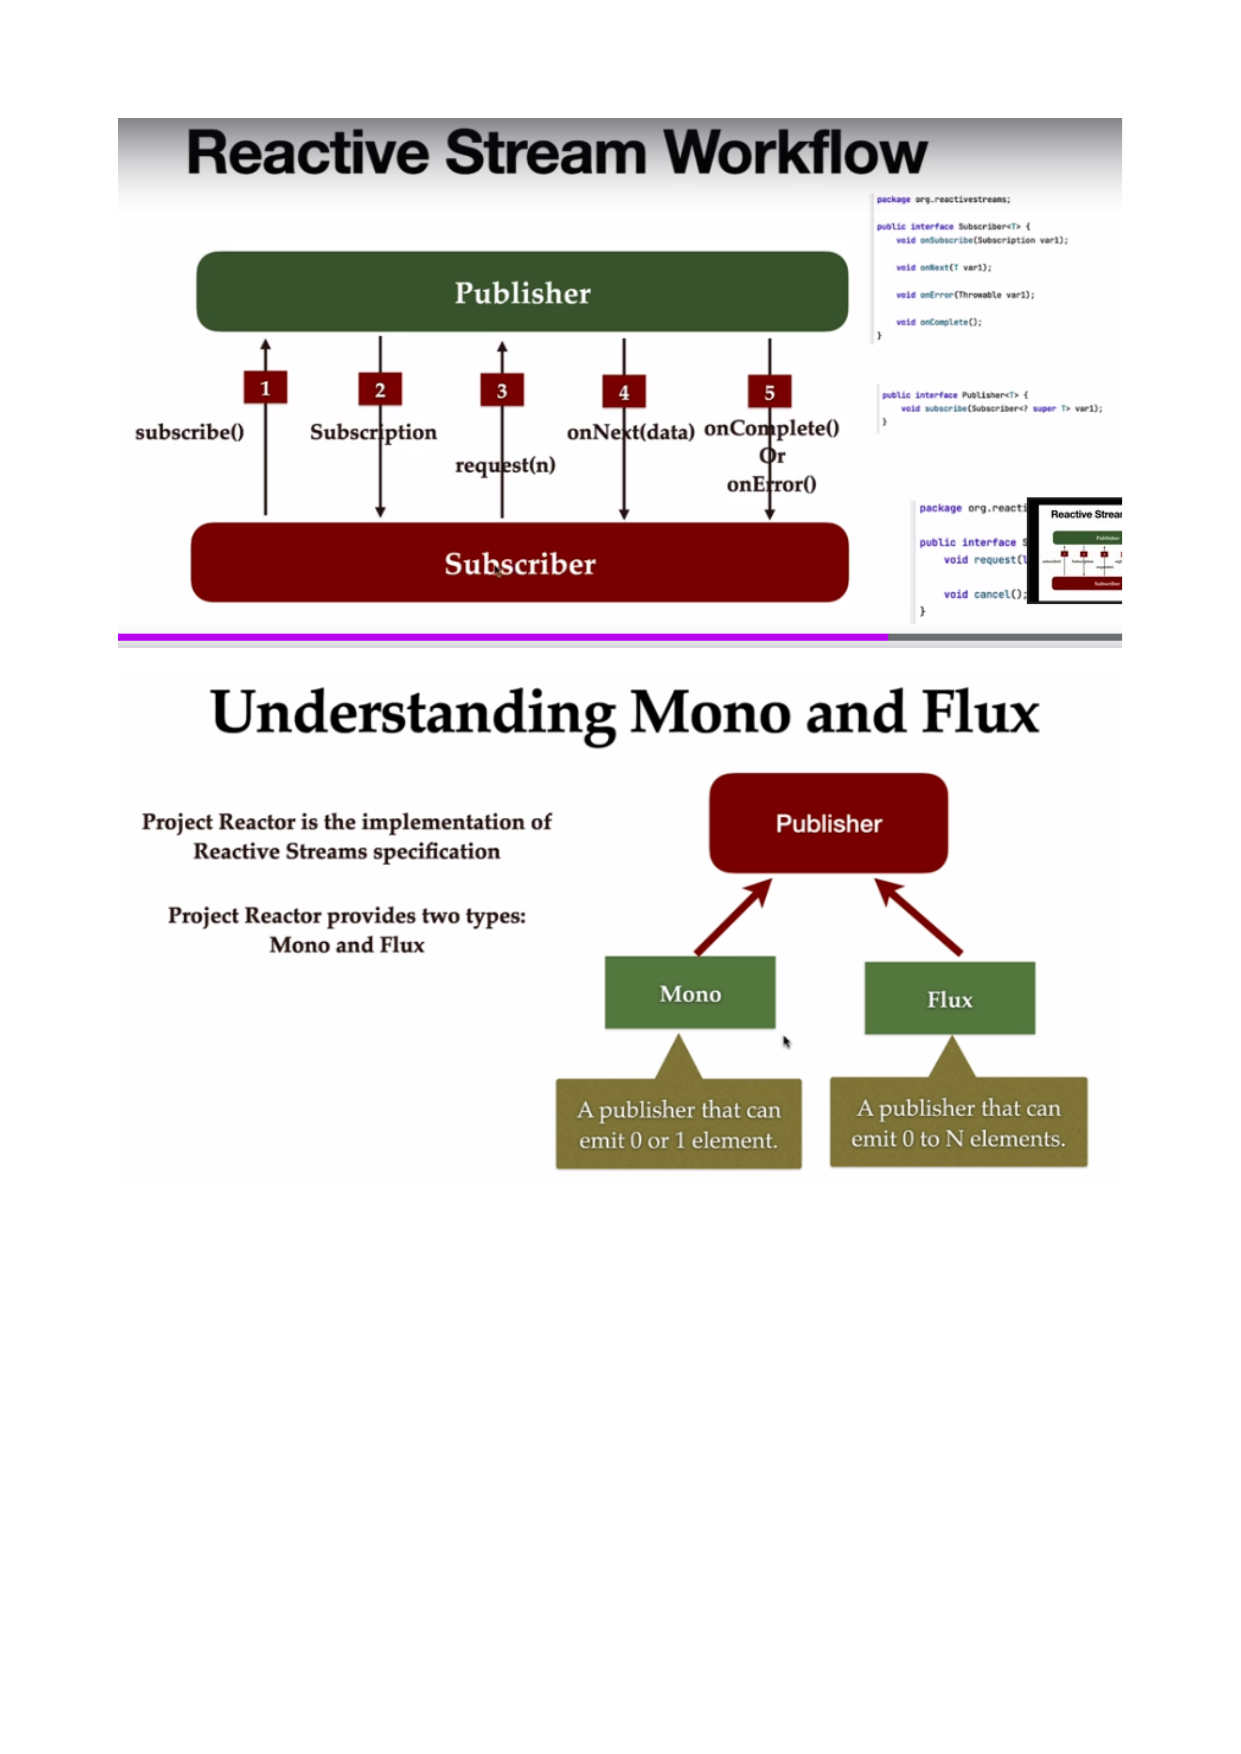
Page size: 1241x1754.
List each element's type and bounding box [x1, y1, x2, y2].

picture [118, 118, 1123, 648]
picture [118, 676, 1123, 1187]
